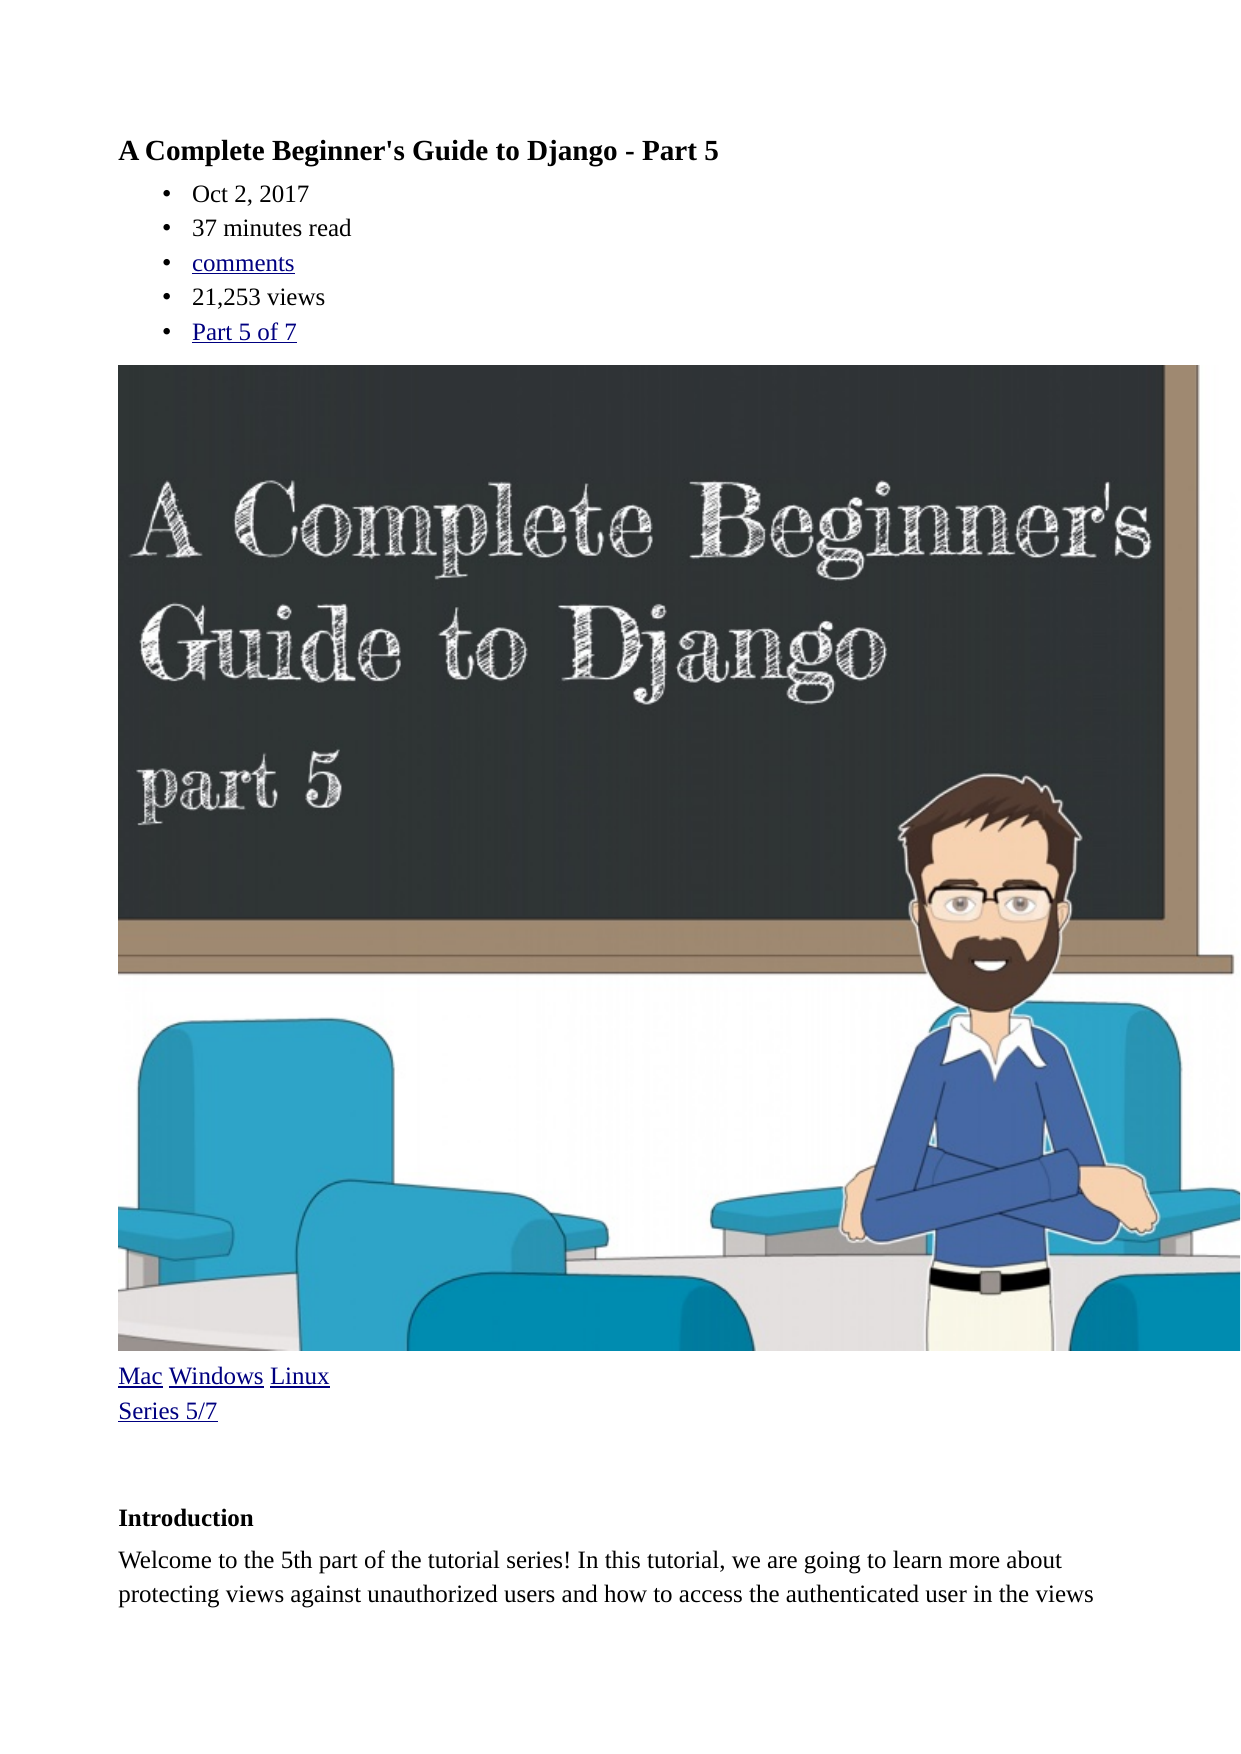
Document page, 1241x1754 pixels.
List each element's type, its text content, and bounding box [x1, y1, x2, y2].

text Welcome to the 5th part of the tutorial series! In this tutorial, we are going to learn more about protecting views against unauthorized users and how to access the authenticated user in the views [118, 1545, 1122, 1608]
list 37 minutes read [162, 213, 1122, 242]
list Oct 2, 2017 [162, 179, 1122, 207]
list comments [162, 248, 1122, 276]
list 21,253 views [162, 282, 1122, 311]
subtitle Introduction [118, 1503, 1122, 1532]
picture [118, 365, 1241, 1351]
list Part 5 of 7 [162, 317, 1122, 345]
text Mac Windows Linux [118, 1361, 1122, 1390]
subtitle A Complete Beginner's Guide to Django - Part 5 [118, 133, 1122, 166]
text Series 5/7 [118, 1396, 1122, 1424]
